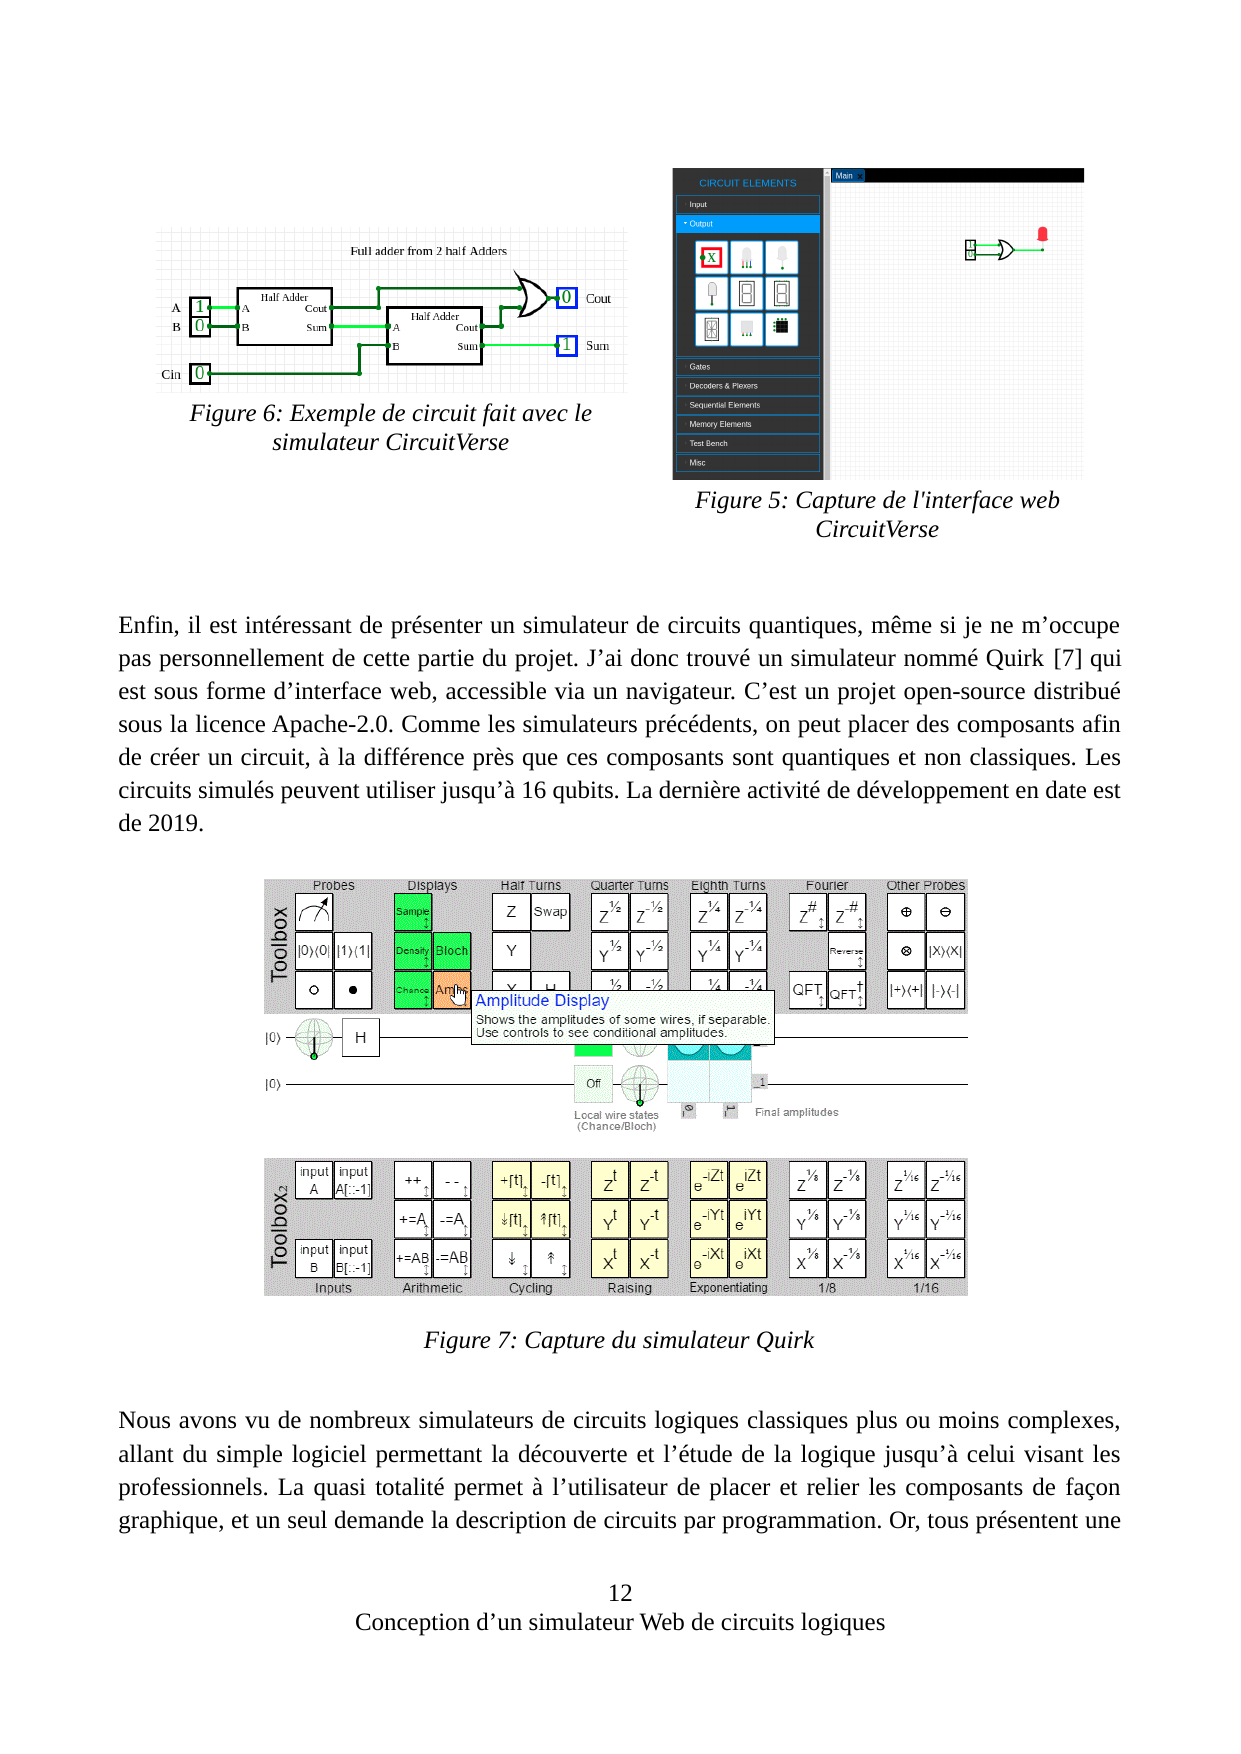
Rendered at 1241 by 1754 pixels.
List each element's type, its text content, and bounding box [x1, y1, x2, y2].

text Figure 6: Exemple de circuit fait avec le simulateur CircuitVerse [156, 393, 628, 455]
text Enfin, il est intéressant de présenter un simulateur de circuits quantiques, même si je ne m’occupe pas personnellement de cette partie du projet. J’ai donc trouvé un simulateur nommé Quirk [7] qui est sous forme d’interface web, accessible via un navigateur. C’est un projet open-source distribué sous la licence Apache-2.0. Comme les simulateurs précédents, on peut placer des composants afin de créer un circuit, à la différence près que ces composants sont quantiques et non classiques. Les circuits simulés peuvent utiliser jusqu’à 16 qubits. La dernière activité de développement en date est de 2019. [118, 610, 1122, 837]
picture [261, 868, 979, 1320]
text Figure 5: Capture de l'interface web CircuitVerse [673, 480, 1084, 543]
text Figure 7: Capture du simulateur Quirk [261, 1320, 979, 1354]
text Nous avons vu de nombreux simulateurs de circuits logiques classiques plus ou moins complexes, allant du simple logiciel permettant la découverte et l’étude de la logique jusqu’à celui visant les professionnels. La quasi totalité permet à l’utilisateur de placer et relier les composants de façon graphique, et un seul demande la description de circuits par programmation. Or, tous présentent une [118, 1406, 1122, 1533]
picture [156, 227, 628, 393]
picture [672, 168, 1085, 480]
